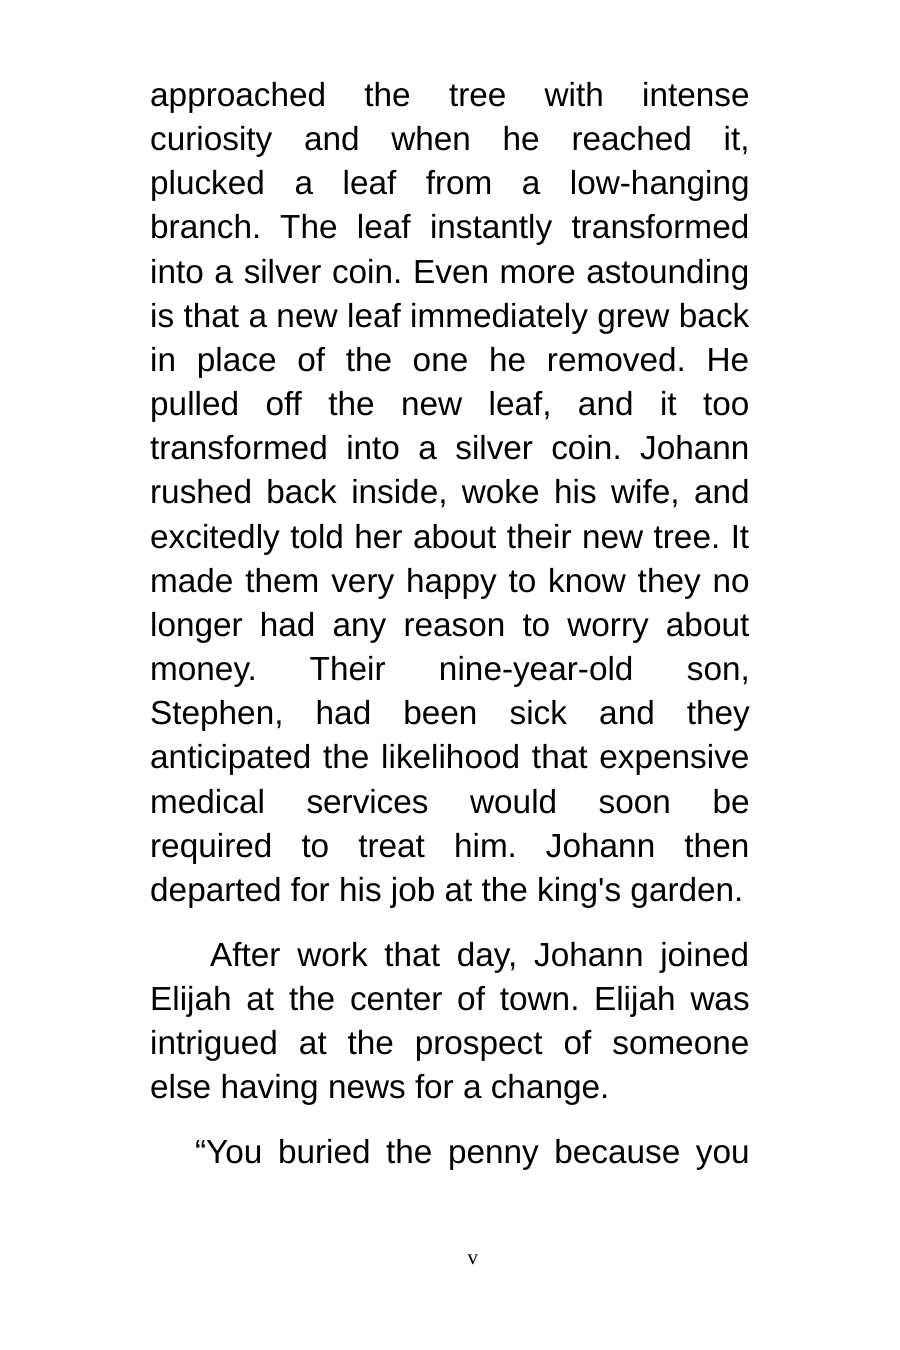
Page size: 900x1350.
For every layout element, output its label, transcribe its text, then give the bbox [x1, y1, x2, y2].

text approached the tree with intense curiosity and when he reached it, plucked a leaf from a low-hanging branch. The leaf instantly transformed into a silver coin. Even more astounding is that a new leaf immediately grew back in place of the one he removed. He pulled off the new leaf, and it too transformed into a silver coin. Johann rushed back inside, woke his wife, and excitedly told her about their new tree. It made them very happy to know they no longer had any reason to worry about money. Their nine-year-old son, Stephen, had been sick and they anticipated the likelihood that expensive medical services would soon be required to treat him. Johann then departed for his job at the king's garden. [150, 75, 750, 908]
text “You buried the penny because you [150, 1132, 750, 1171]
text After work that day, Johann joined Elijah at the center of town. Elijah was intrigued at the prospect of someone else having news for a change. [150, 935, 750, 1106]
